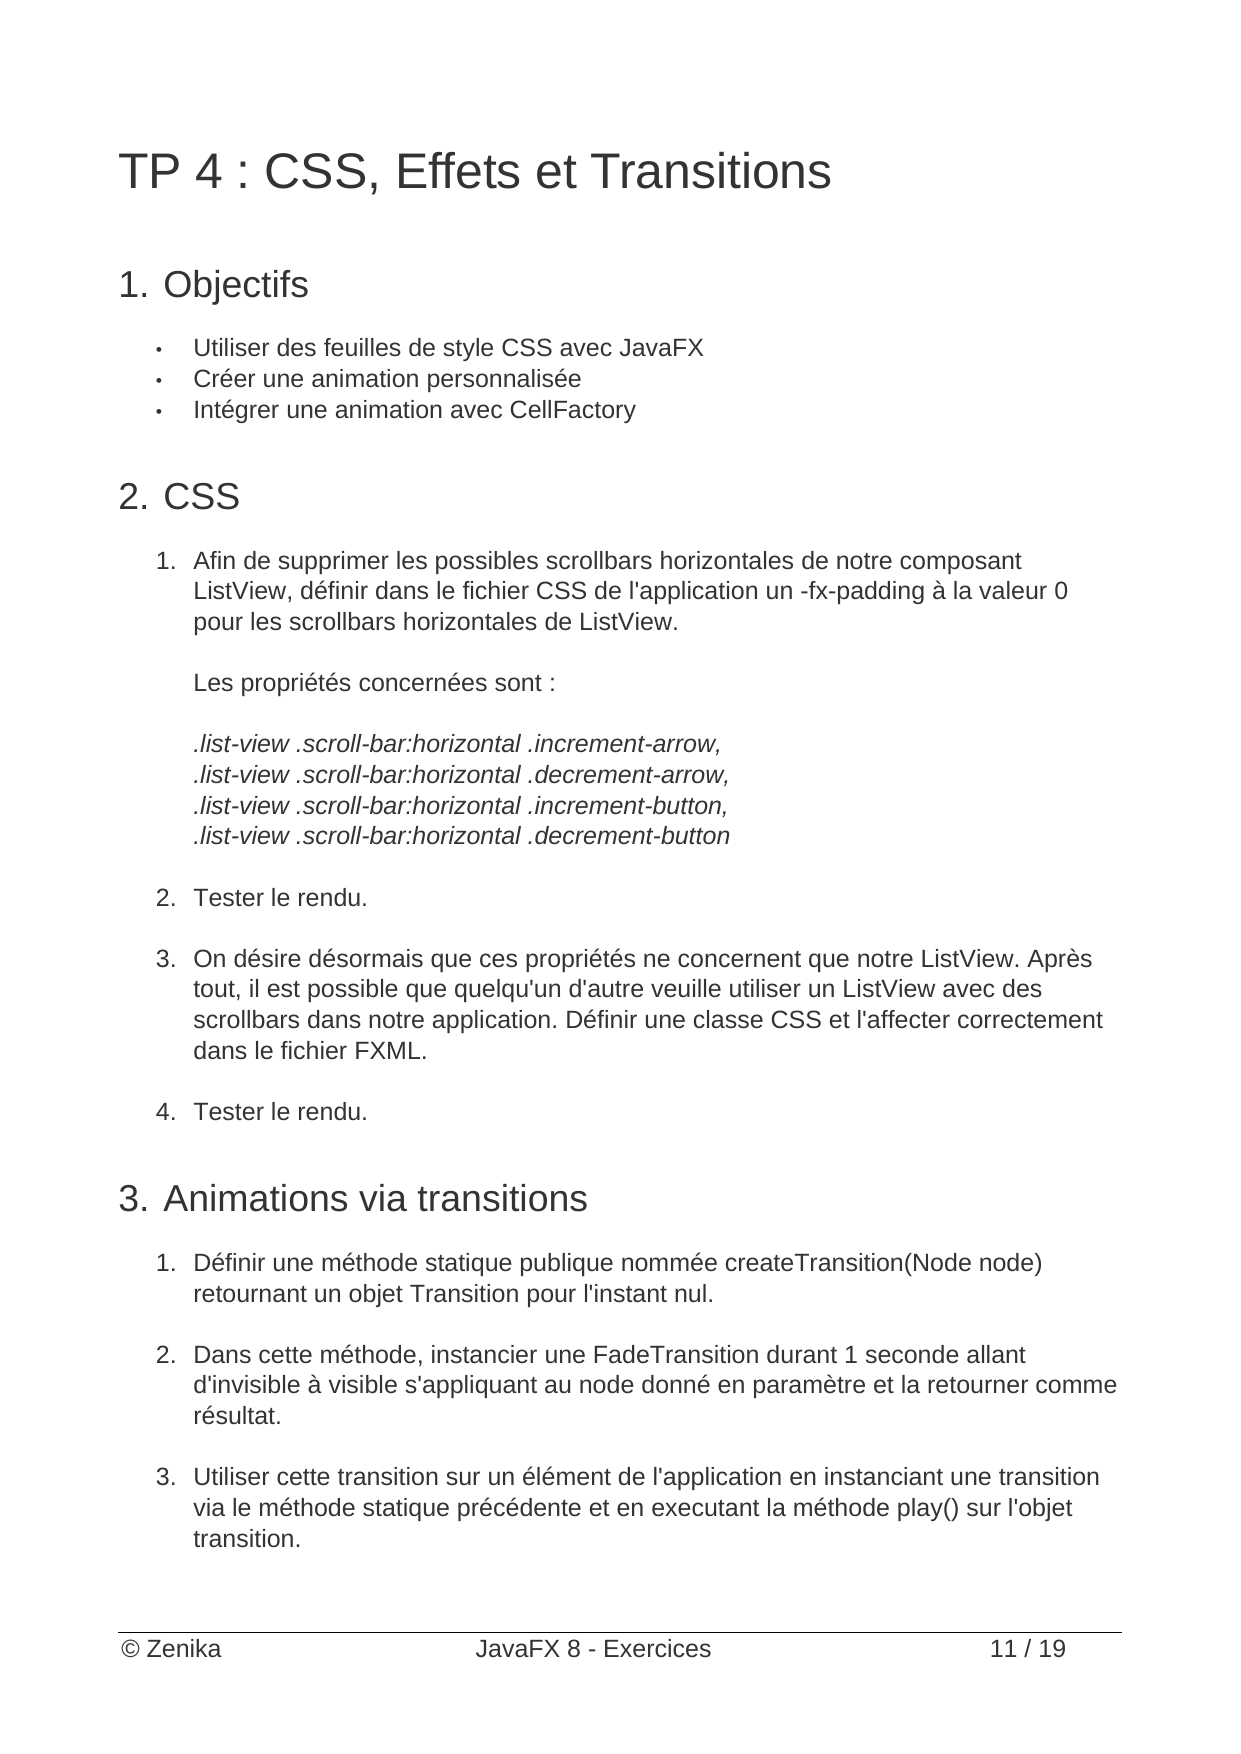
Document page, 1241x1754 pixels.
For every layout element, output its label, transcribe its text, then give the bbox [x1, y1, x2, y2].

subtitle CSS [118, 476, 1122, 517]
subtitle Animations via transitions [118, 1178, 1122, 1220]
list .list-view .scroll-bar:horizontal .decrement-arrow, [156, 761, 1122, 789]
list Dans cette méthode, instancier une FadeTransition durant 1 seconde allant d'invisible à visible s'appliquant au node donné en paramètre et la retourner comme résultat. [156, 1341, 1122, 1460]
list Créer une animation personnalisée [156, 365, 1122, 393]
list .list-view .scroll-bar:horizontal .increment-button, [156, 791, 1122, 819]
list On désire désormais que ces propriétés ne concernent que notre ListView. Après tout, il est possible que quelqu'un d'autre veuille utiliser un ListView avec des scrollbars dans notre application. Définir une classe CSS et l'affecter correctement dans le fichier FXML. [156, 944, 1122, 1095]
list Utiliser des feuilles de style CSS avec JavaFX [156, 334, 1122, 362]
list Définir une méthode statique publique nommée createTransition(Node node) retournant un objet Transition pour l'instant nul. [156, 1249, 1122, 1338]
subtitle Objectifs [118, 263, 1122, 305]
list Utiliser cette transition sur un élément de l'application en instanciant une transition via le méthode statique précédente et en executant la méthode play() sur l'objet transition. [156, 1463, 1122, 1583]
list Tester le rendu. [156, 1098, 1122, 1126]
list Afin de supprimer les possibles scrollbars horizontales de notre composant ListView, définir dans le fichier CSS de l'application un -fx-padding à la valeur 0 pour les scrollbars horizontales de ListView. Les propriétés concernées sont : .list-view .scroll-bar:horizontal .increment-arrow, [156, 546, 1122, 758]
subtitle CSS, Effets et Transitions [118, 143, 1122, 199]
list .list-view .scroll-bar:horizontal .decrement-button [156, 822, 1122, 881]
list Intégrer une animation avec CellFactory [156, 395, 1122, 423]
list Tester le rendu. [156, 883, 1122, 942]
